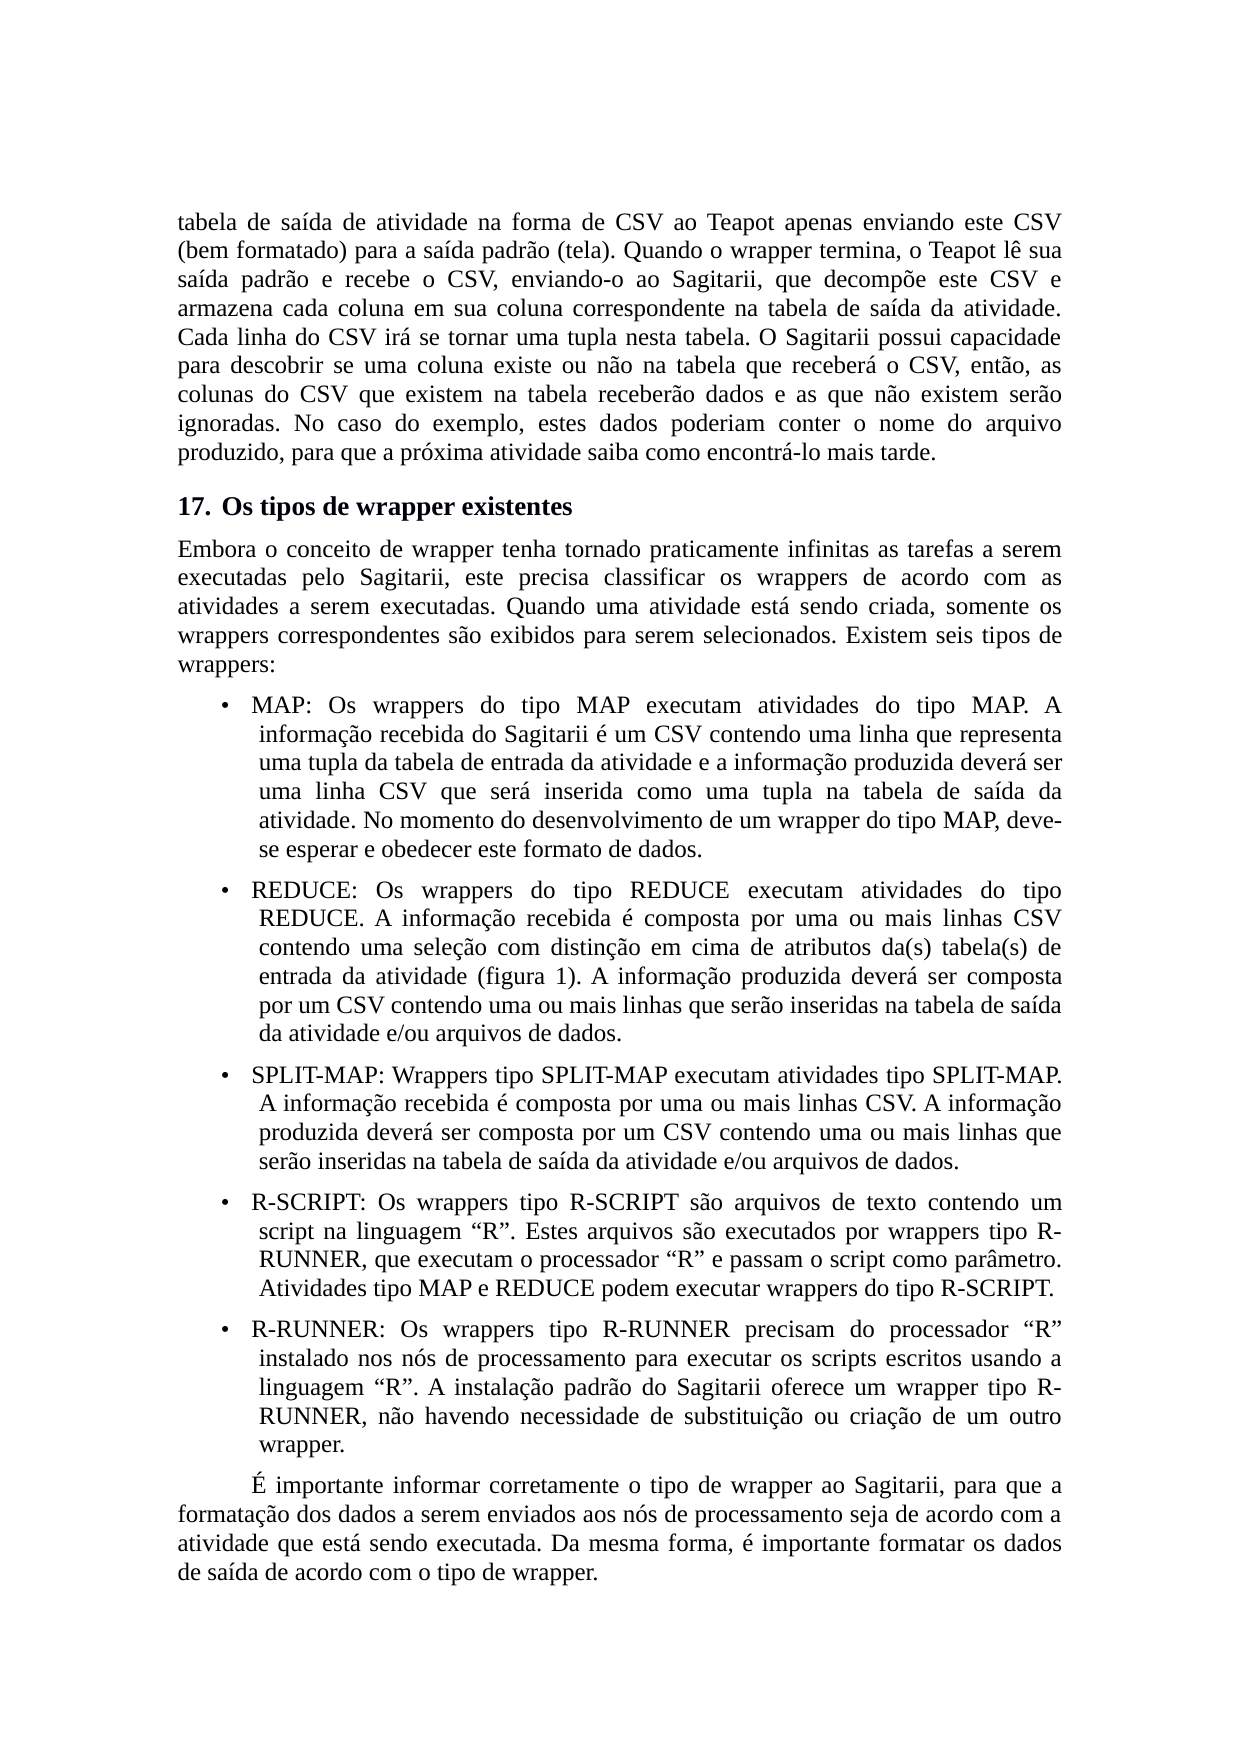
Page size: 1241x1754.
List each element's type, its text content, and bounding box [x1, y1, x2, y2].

list R-RUNNER: Os wrappers tipo R-RUNNER precisam do processador “R” instalado nos nós de processamento para executar os scripts escritos usando a linguagem “R”. A instalação padrão do Sagitarii oferece um wrapper tipo R-RUNNER, não havendo necessidade de substituição ou criação de um outro wrapper. [221, 1314, 1063, 1458]
list REDUCE: Os wrappers do tipo REDUCE executam atividades do tipo REDUCE. A informação recebida é composta por uma ou mais linhas CSV contendo uma seleção com distinção em cima de atributos da(s) tabela(s) de entrada da atividade (figura 1). A informação produzida deverá ser composta por um CSV contendo uma ou mais linhas que serão inseridas na tabela de saída da atividade e/ou arquivos de dados. [221, 875, 1063, 1047]
text Embora o conceito de wrapper tenha tornado praticamente infinitas as tarefas a serem executadas pelo Sagitarii, este precisa classificar os wrappers de acordo com as atividades a serem executadas. Quando uma atividade está sendo criada, somente os wrappers correspondentes são exibidos para serem selecionados. Existem seis tipos de wrappers: [177, 534, 1063, 677]
list MAP: Os wrappers do tipo MAP executam atividades do tipo MAP. A informação recebida do Sagitarii é um CSV contendo uma linha que representa uma tupla da tabela de entrada da atividade e a informação produzida deverá ser uma linha CSV que será inserida como uma tupla na tabela de saída da atividade. No momento do desenvolvimento de um wrapper do tipo MAP, deve-se esperar e obedecer este formato de dados. [221, 690, 1063, 862]
list SPLIT-MAP: Wrappers tipo SPLIT-MAP executam atividades tipo SPLIT-MAP. A informação recebida é composta por uma ou mais linhas CSV. A informação produzida deverá ser composta por um CSV contendo uma ou mais linhas que serão inseridas na tabela de saída da atividade e/ou arquivos de dados. [221, 1060, 1063, 1175]
text É importante informar corretamente o tipo de wrapper ao Sagitarii, para que a formatação dos dados a serem enviados aos nós de processamento seja de acordo com a atividade que está sendo executada. Da mesma forma, é importante formatar os dados de saída de acordo com o tipo de wrapper. [177, 1471, 1063, 1586]
list R-SCRIPT: Os wrappers tipo R-SCRIPT são arquivos de texto contendo um script na linguagem “R”. Estes arquivos são executados por wrappers tipo R-RUNNER, que executam o processador “R” e passam o script como parâmetro. Atividades tipo MAP e REDUCE podem executar wrappers do tipo R-SCRIPT. [221, 1187, 1063, 1302]
text tabela de saída de atividade na forma de CSV ao Teapot apenas enviando este CSV (bem formatado) para a saída padrão (tela). Quando o wrapper termina, o Teapot lê sua saída padrão e recebe o CSV, enviando-o ao Sagitarii, que decompõe este CSV e armazena cada coluna em sua coluna correspondente na tabela de saída da atividade. Cada linha do CSV irá se tornar uma tupla nesta tabela. O Sagitarii possui capacidade para descobrir se uma coluna existe ou não na tabela que receberá o CSV, então, as colunas do CSV que existem na tabela receberão dados e as que não existem serão ignoradas. No caso do exemplo, estes dados poderiam conter o nome do arquivo produzido, para que a próxima atividade saiba como encontrá-lo mais tarde. [177, 207, 1063, 465]
title Os tipos de wrapper existentes [177, 490, 1063, 521]
